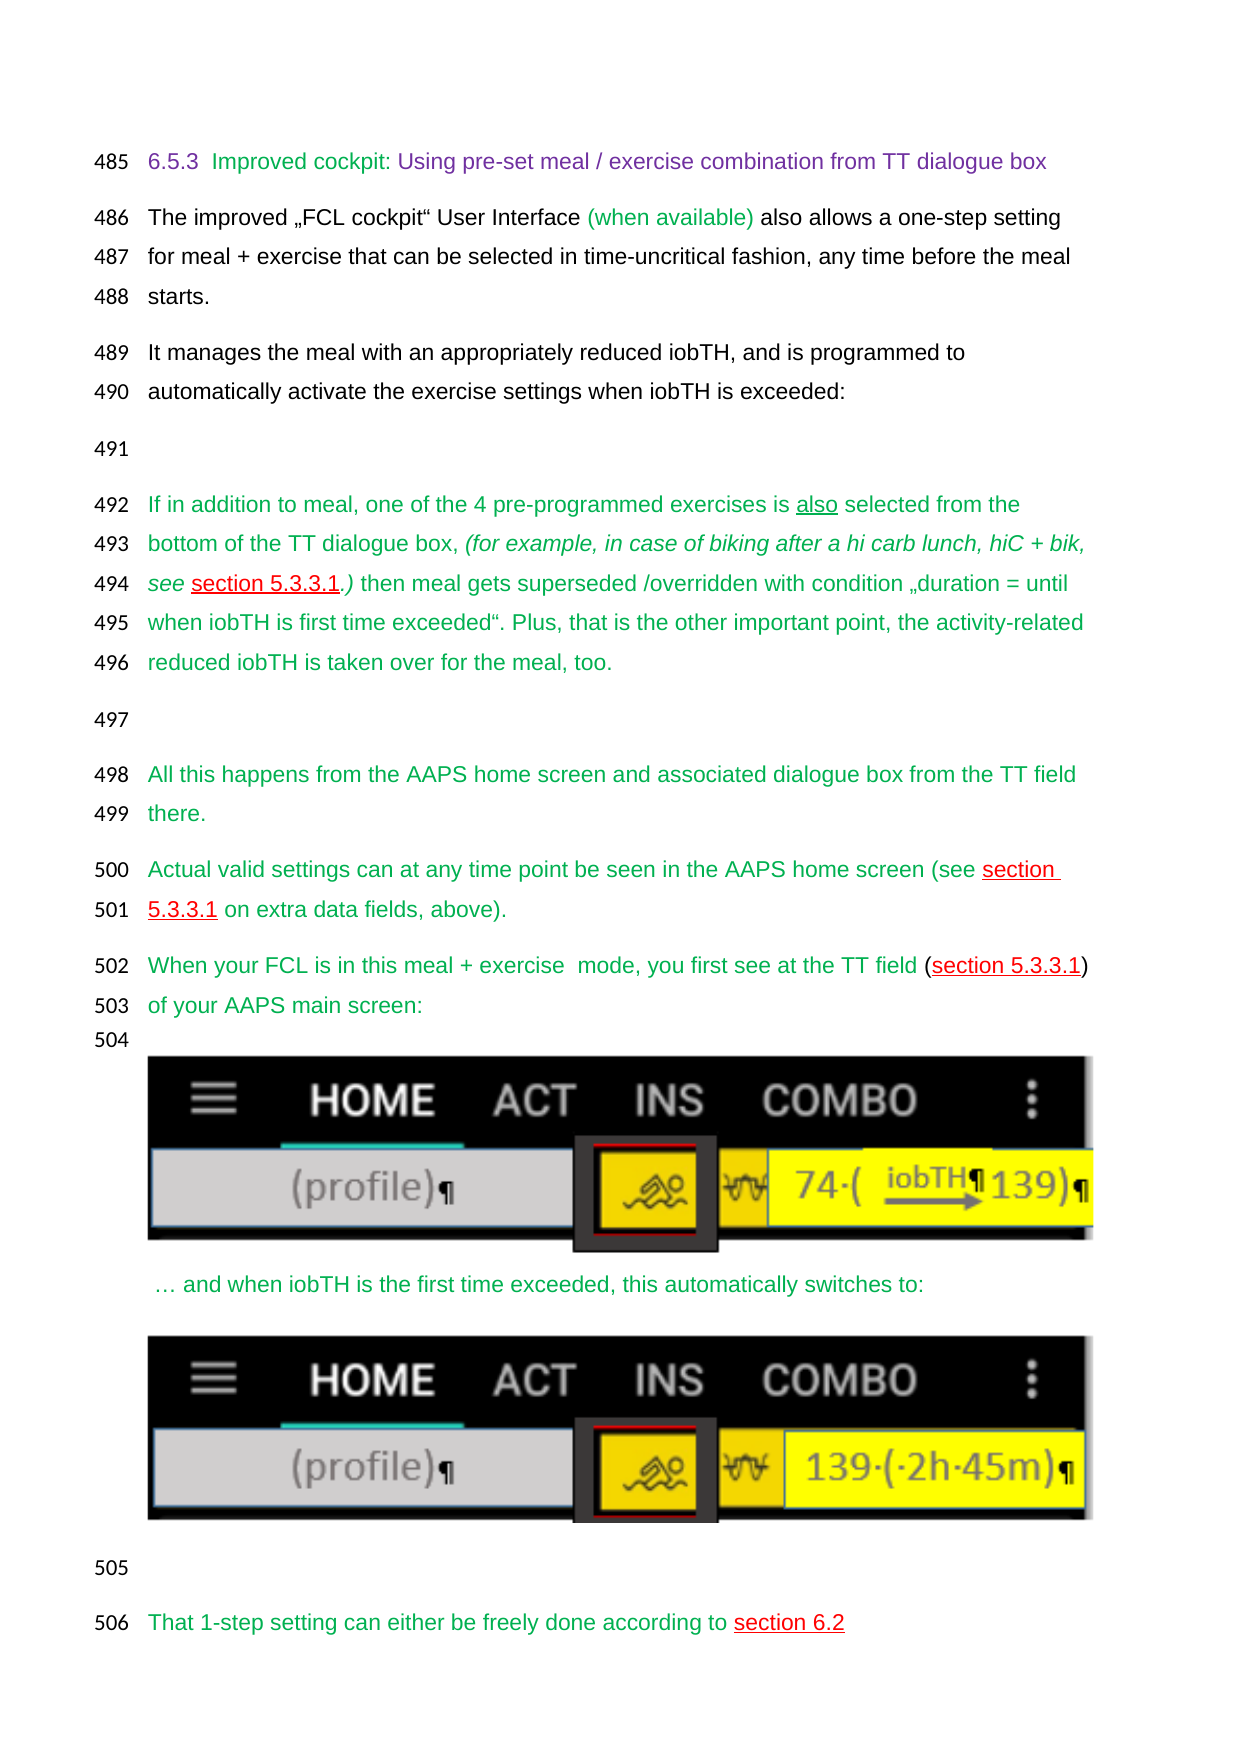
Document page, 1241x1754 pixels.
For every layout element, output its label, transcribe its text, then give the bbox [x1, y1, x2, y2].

text It manages the meal with an appropriately reduced iobTH, and is programmed to automatically activate the exercise settings when iobTH is exceeded: [148, 339, 1093, 405]
text If in addition to meal, one of the 4 pre-programmed exercises is also selected from the bottom of the TT dialogue box, (for example, in case of biking after a hi carb lunch, hiC + bik, see section 5.3.3.1.) then meal gets superseded /overridden with condition „duration = until when iobTH is first time exceeded“. Plus, that is the other important point, the activity-related reduced iobTH is taken over for the meal, too. [148, 491, 1093, 675]
text When your FCL is in this meal + exercise mode, you first see at the TT field (section 5.3.3.1) of your AAPS main screen: [148, 952, 1093, 1018]
text … and when iobTH is the first time exceeded, this automatically switches to: [154, 1271, 1042, 1297]
text Actual valid settings can at any time point be seen in the AAPS home screen (see section 5.3.3.1 on extra data fields, above). [148, 856, 1093, 922]
text The improved „FCL cockpit“ User Interface (when available) also allows a one-step setting for meal + exercise that can be selected in time-uncritical fashion, any time before the meal starts. [148, 204, 1093, 309]
text 6.5.3 Improved cockpit: Using pre-set meal / exercise combination from TT dialogue box [148, 148, 1093, 174]
text All this happens from the AAPS home screen and associated dialogue box from the TT field there. [148, 761, 1093, 827]
text That 1-step setting can either be freely done according to section 6.2 [148, 1609, 1093, 1635]
